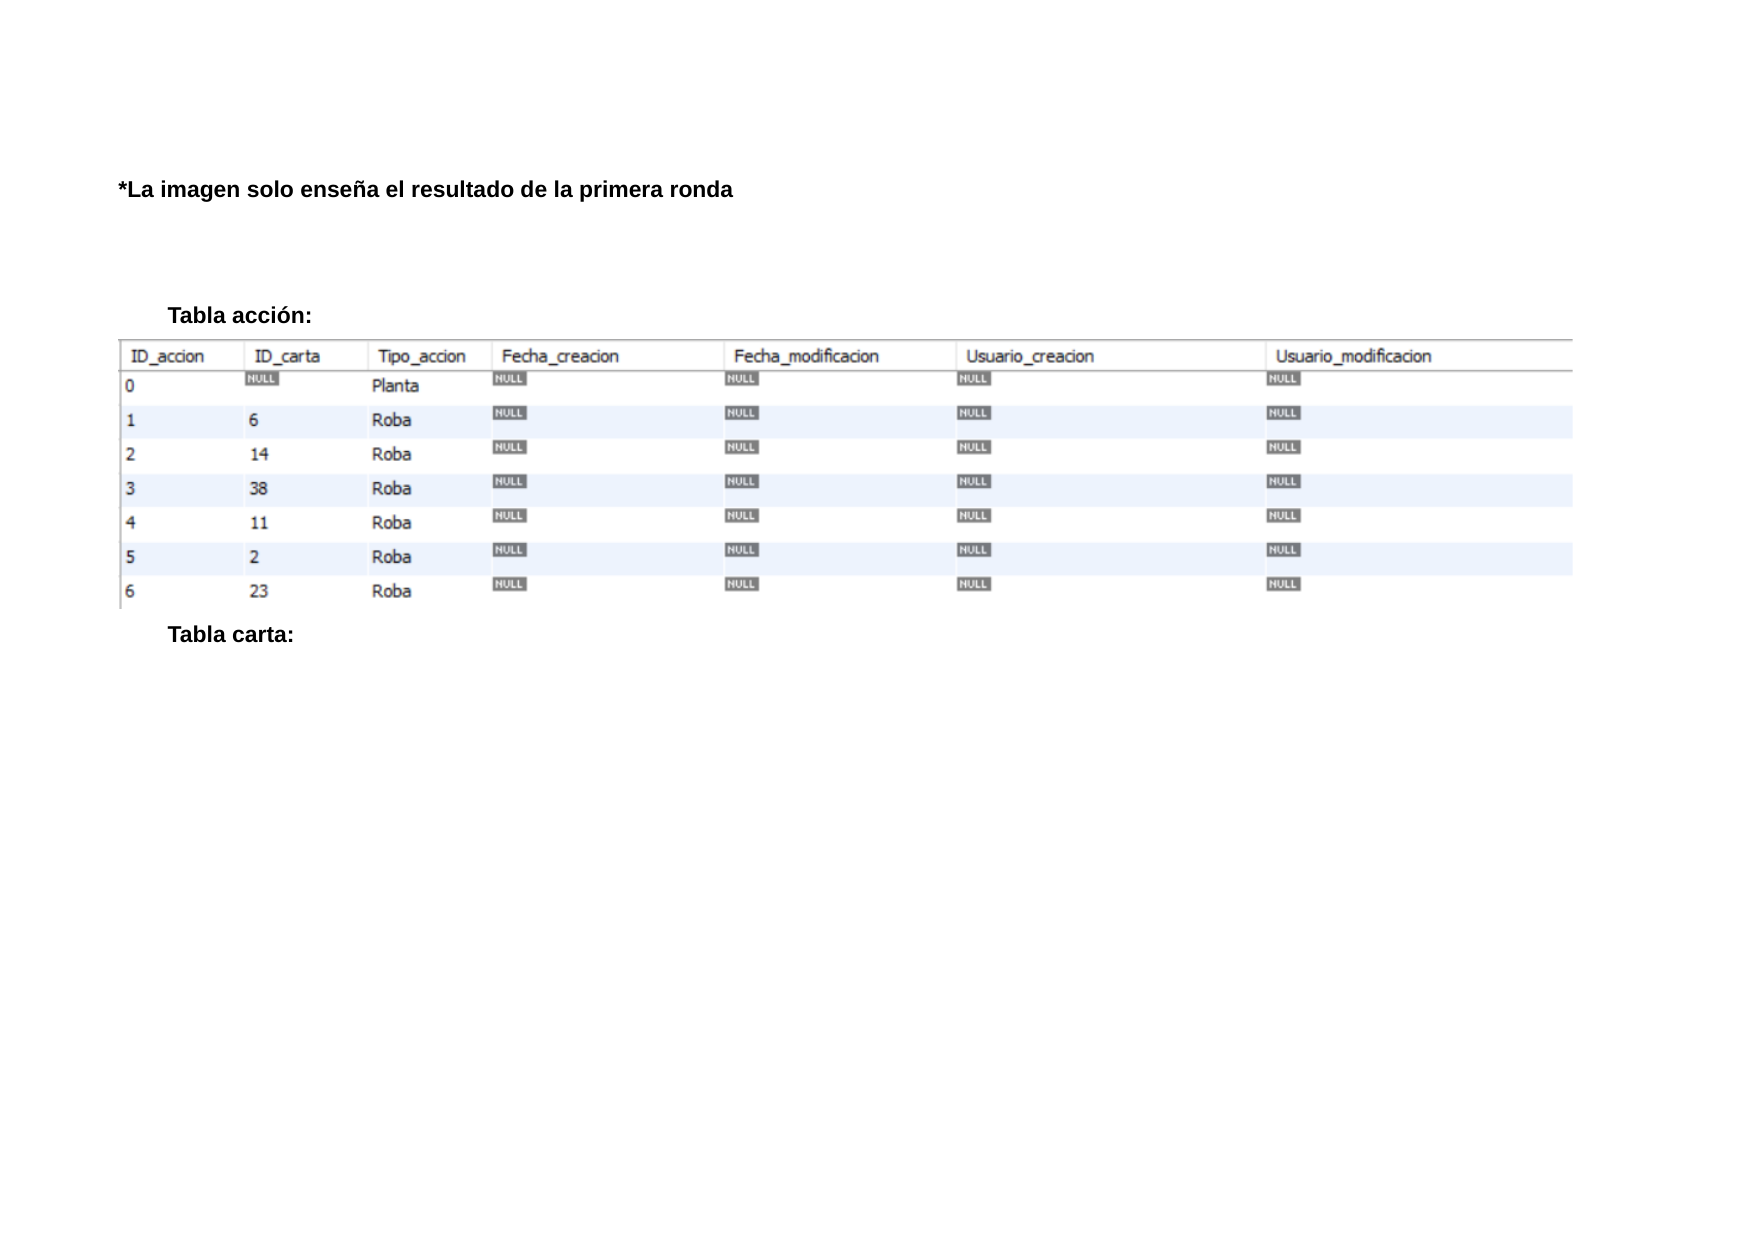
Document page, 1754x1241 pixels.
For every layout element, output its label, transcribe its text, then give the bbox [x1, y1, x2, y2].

text Tabla carta: [118, 619, 1636, 648]
text *La imagen solo enseña el resultado de la primera ronda [118, 176, 1636, 203]
text Tabla acción: [118, 300, 1636, 329]
picture [118, 339, 1573, 609]
